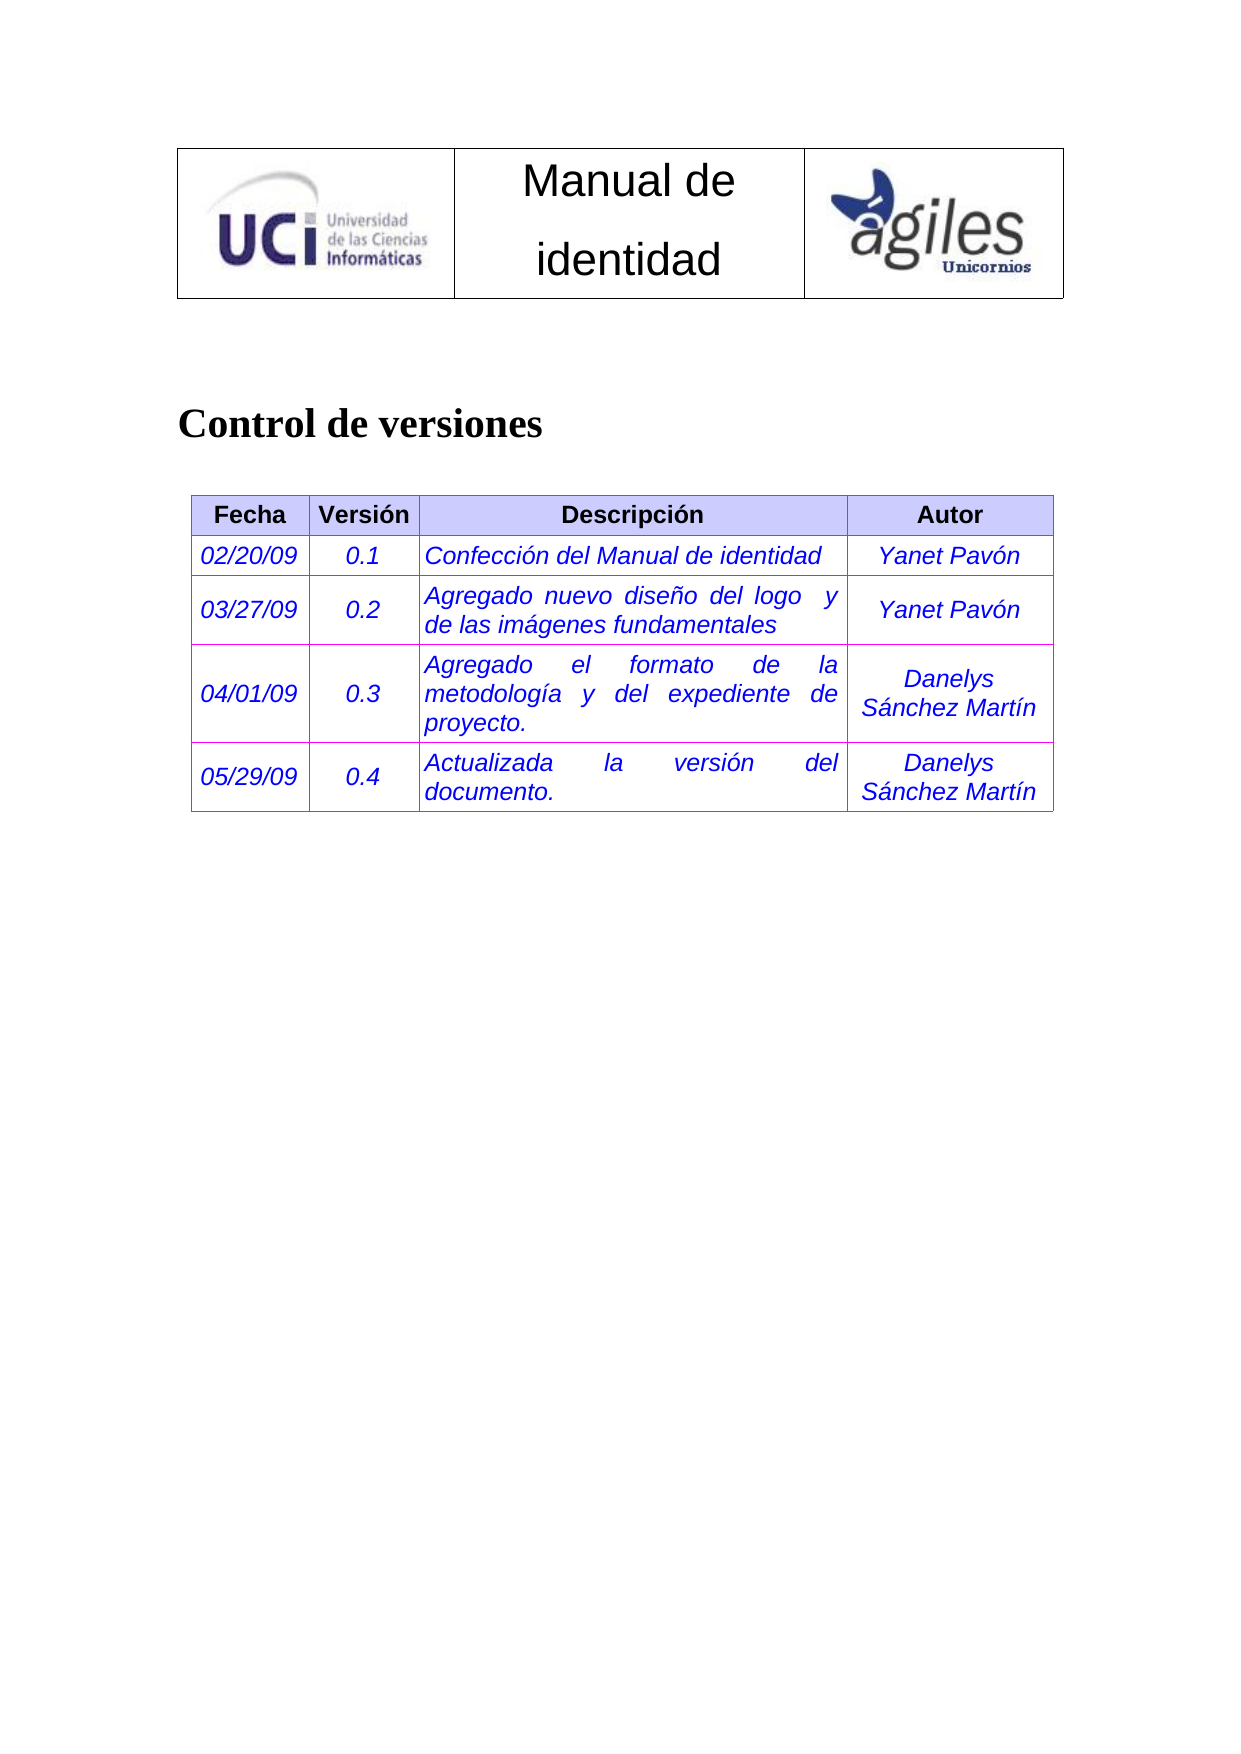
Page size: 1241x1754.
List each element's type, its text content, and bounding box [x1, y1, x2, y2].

table_cell 20/02/09 [192, 536, 309, 575]
table_cell Agregado nuevo diseño del logo y de las imágenes fundamentales [420, 576, 847, 644]
table_cell Agregado el formato de la metodología y del expediente de proyecto. [420, 645, 847, 742]
table_header Descripción [420, 496, 847, 535]
picture [199, 162, 435, 284]
table_cell 0.1 [310, 536, 419, 575]
table_cell 0.2 [310, 576, 419, 644]
table_cell 29/05/09 [192, 743, 309, 811]
table_cell 01/04/09 [192, 645, 309, 742]
table_header Autor [848, 496, 1053, 535]
table_cell Danelys Sánchez Martín [848, 743, 1053, 811]
table_cell Danelys Sánchez Martín [848, 645, 1053, 742]
table_cell Yanet Pavón [848, 576, 1053, 644]
table_cell Confección del Manual de identidad [420, 536, 847, 575]
table_cell 27/03/09 [192, 576, 309, 644]
table_cell Yanet Pavón [848, 536, 1053, 575]
table_header Versión [310, 496, 419, 535]
table_cell 0.3 [310, 645, 419, 742]
text Control de versiones [177, 399, 1063, 447]
table_cell 0.4 [310, 743, 419, 811]
table_cell Actualizada la versión del documento. [420, 743, 847, 811]
table_header Fecha [192, 496, 309, 535]
picture [826, 162, 1043, 282]
